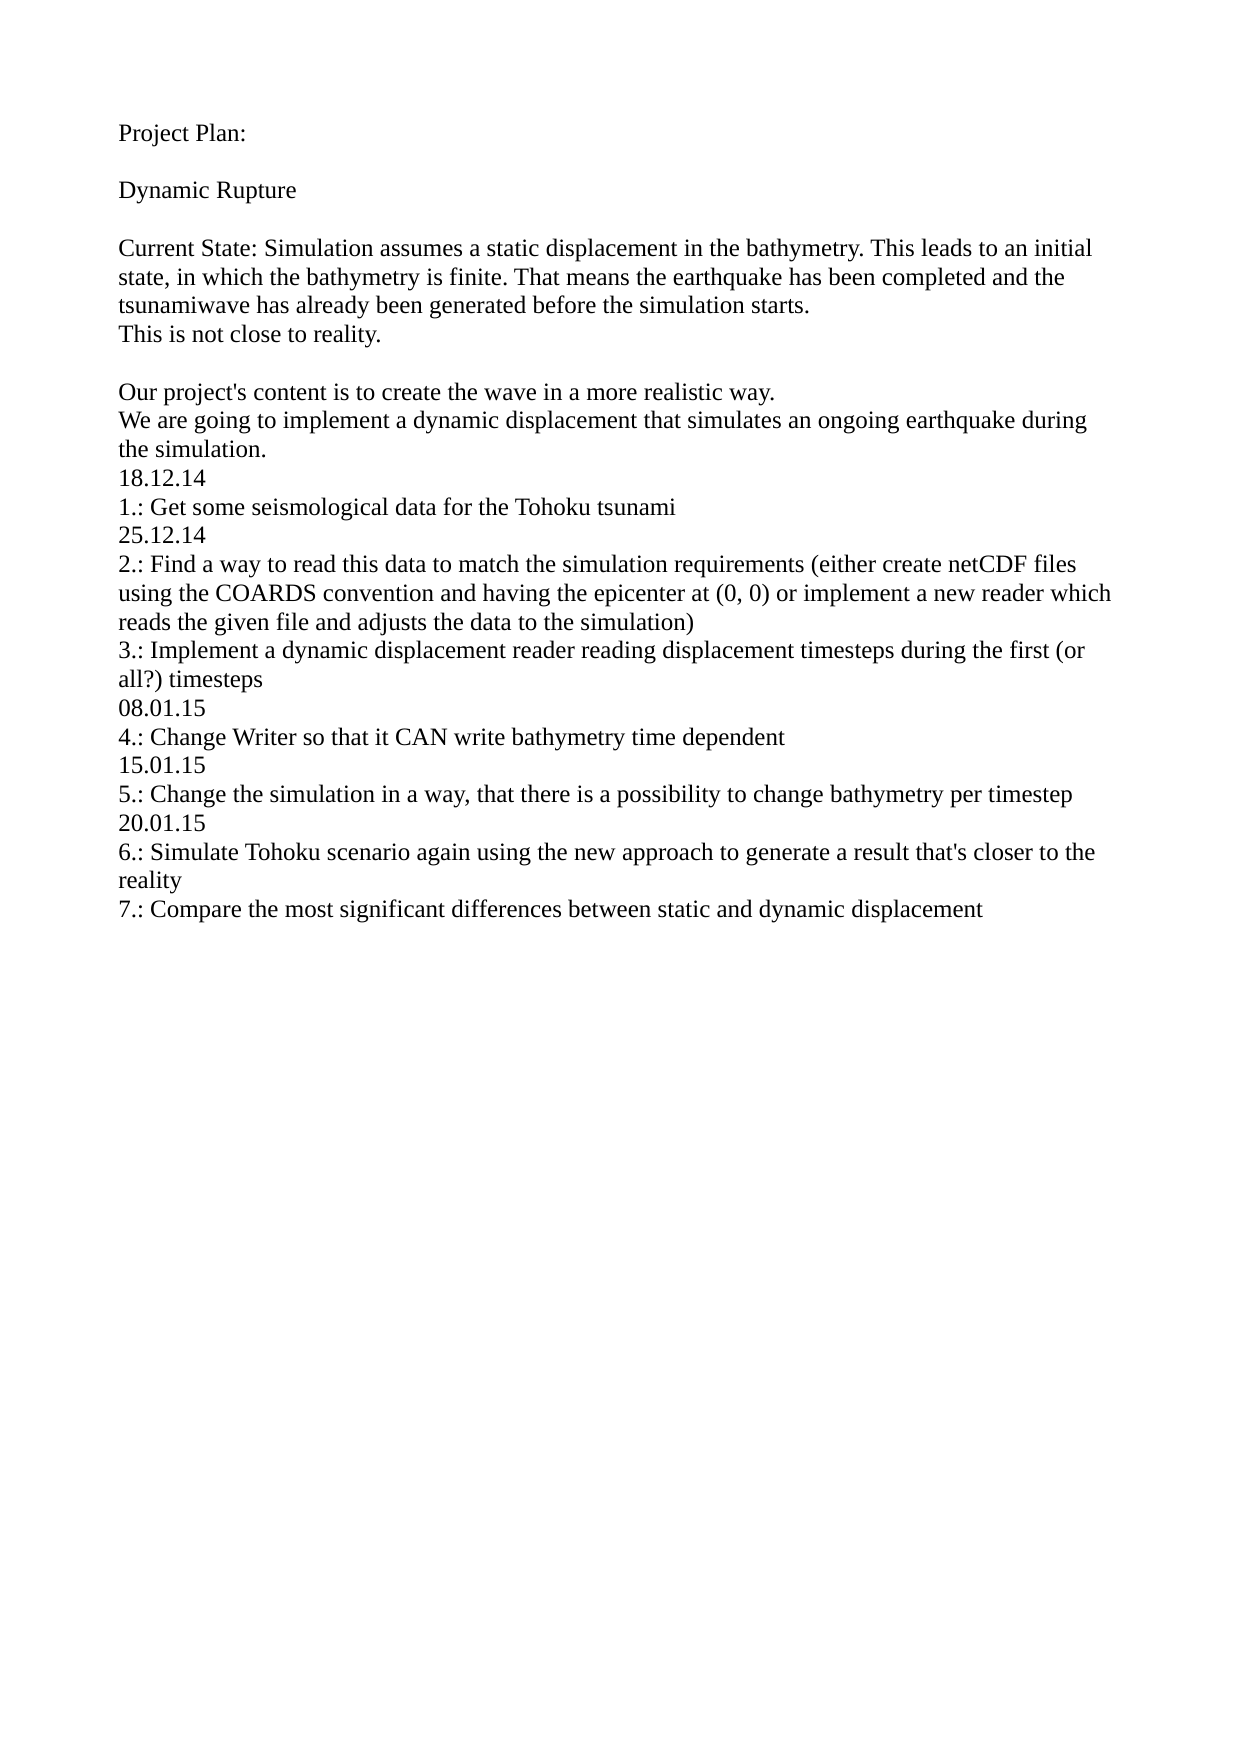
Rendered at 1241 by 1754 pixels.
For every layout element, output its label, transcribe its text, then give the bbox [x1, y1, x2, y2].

text This is not close to reality. [118, 319, 1122, 348]
text Dynamic Rupture [118, 176, 1122, 204]
text 5.: Change the simulation in a way, that there is a possibility to change bathymetry per timestep [118, 779, 1122, 808]
text Our project's content is to create the wave in a more realistic way. [118, 377, 1122, 406]
text 18.12.14 [118, 463, 1122, 492]
text 25.12.14 [118, 521, 1122, 549]
text 4.: Change Writer so that it CAN write bathymetry time dependent [118, 722, 1122, 751]
text 6.: Simulate Tohoku scenario again using the new approach to generate a result that's closer to the reality [118, 837, 1122, 894]
text 15.01.15 [118, 751, 1122, 779]
text Current State: Simulation assumes a static displacement in the bathymetry. This leads to an initial state, in which the bathymetry is finite. That means the earthquake has been completed and the tsunamiwave has already been generated before the simulation starts. [118, 233, 1122, 319]
text 7.: Compare the most significant differences between static and dynamic displacement [118, 894, 1122, 923]
text 1.: Get some seismological data for the Tohoku tsunami [118, 492, 1122, 521]
text Project Plan: [118, 118, 1122, 147]
text 2.: Find a way to read this data to match the simulation requirements (either create netCDF files using the COARDS convention and having the epicenter at (0, 0) or implement a new reader which reads the given file and adjusts the data to the simulation) [118, 549, 1122, 636]
text 08.01.15 [118, 693, 1122, 722]
text 3.: Implement a dynamic displacement reader reading displacement timesteps during the first (or all?) timesteps [118, 636, 1122, 693]
text We are going to implement a dynamic displacement that simulates an ongoing earthquake during the simulation. [118, 406, 1122, 463]
text 20.01.15 [118, 808, 1122, 837]
